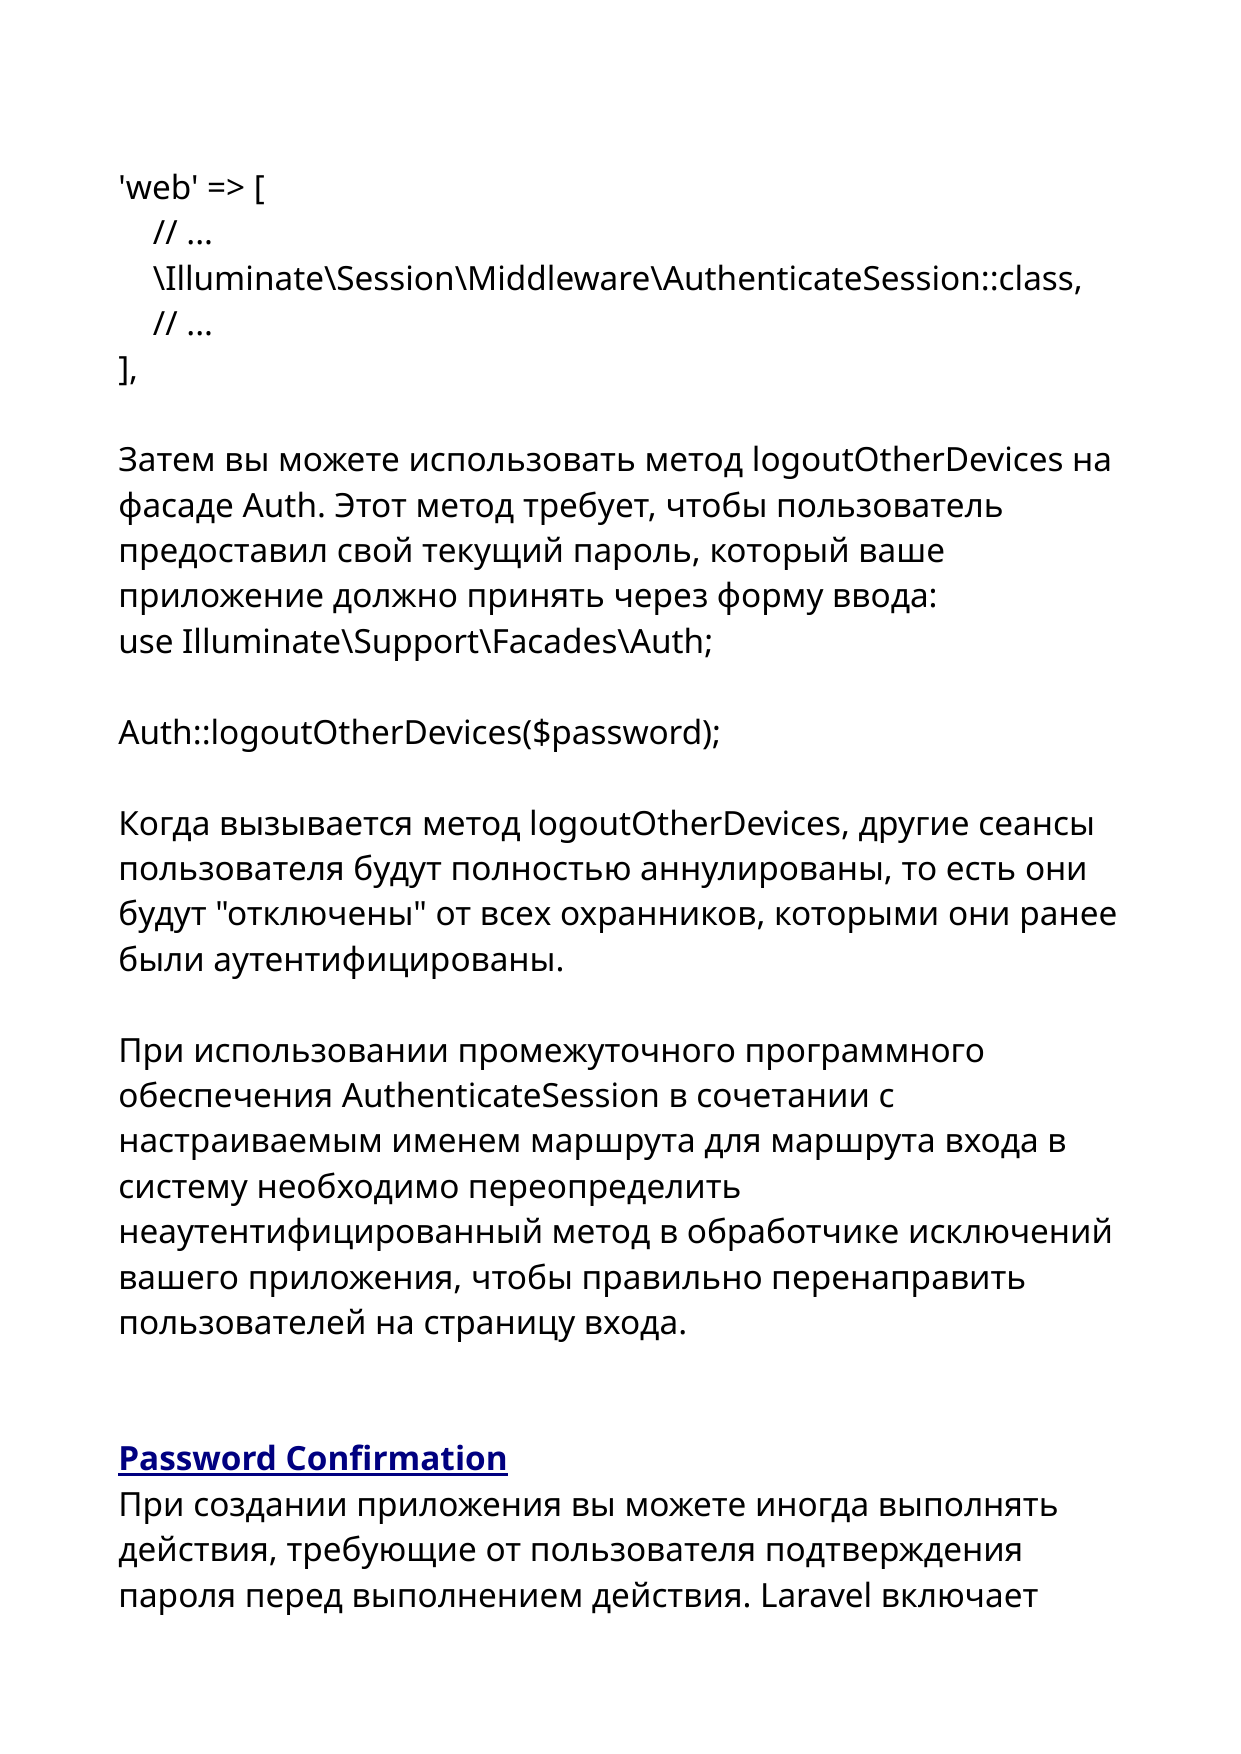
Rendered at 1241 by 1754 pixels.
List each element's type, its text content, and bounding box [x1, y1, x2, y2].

text ], [118, 345, 1122, 391]
text \Illuminate\Session\Middleware\AuthenticateSession::class, [118, 254, 1122, 300]
text // ... [118, 209, 1122, 254]
subtitle Password Confirmation [118, 1435, 1122, 1481]
text При создании приложения вы можете иногда выполнять действия, требующие от пользователя подтверждения пароля перед выполнением действия. Laravel включает [118, 1481, 1122, 1617]
text use Illuminate\Support\Facades\Auth; [118, 618, 1122, 663]
text Когда вызывается метод logoutOtherDevices, другие сеансы пользователя будут полностью аннулированы, то есть они будут "отключены" от всех охранников, которыми они ранее были аутентифицированы. При использовании промежуточного программного обеспечения AuthenticateSession в сочетании с настраиваемым именем маршрута для маршрута входа в систему необходимо переопределить неаутентифицированный метод в обработчике исключений вашего приложения, чтобы правильно перенаправить пользователей на страницу входа. [118, 799, 1122, 1344]
text Затем вы можете использовать метод logoutOtherDevices на фасаде Auth. Этот метод требует, чтобы пользователь предоставил свой текущий пароль, который ваше приложение должно принять через форму ввода: [118, 436, 1122, 618]
text // ... [118, 300, 1122, 345]
text 'web' => [ [118, 163, 1122, 209]
text Auth::logoutOtherDevices($password); [118, 708, 1122, 754]
